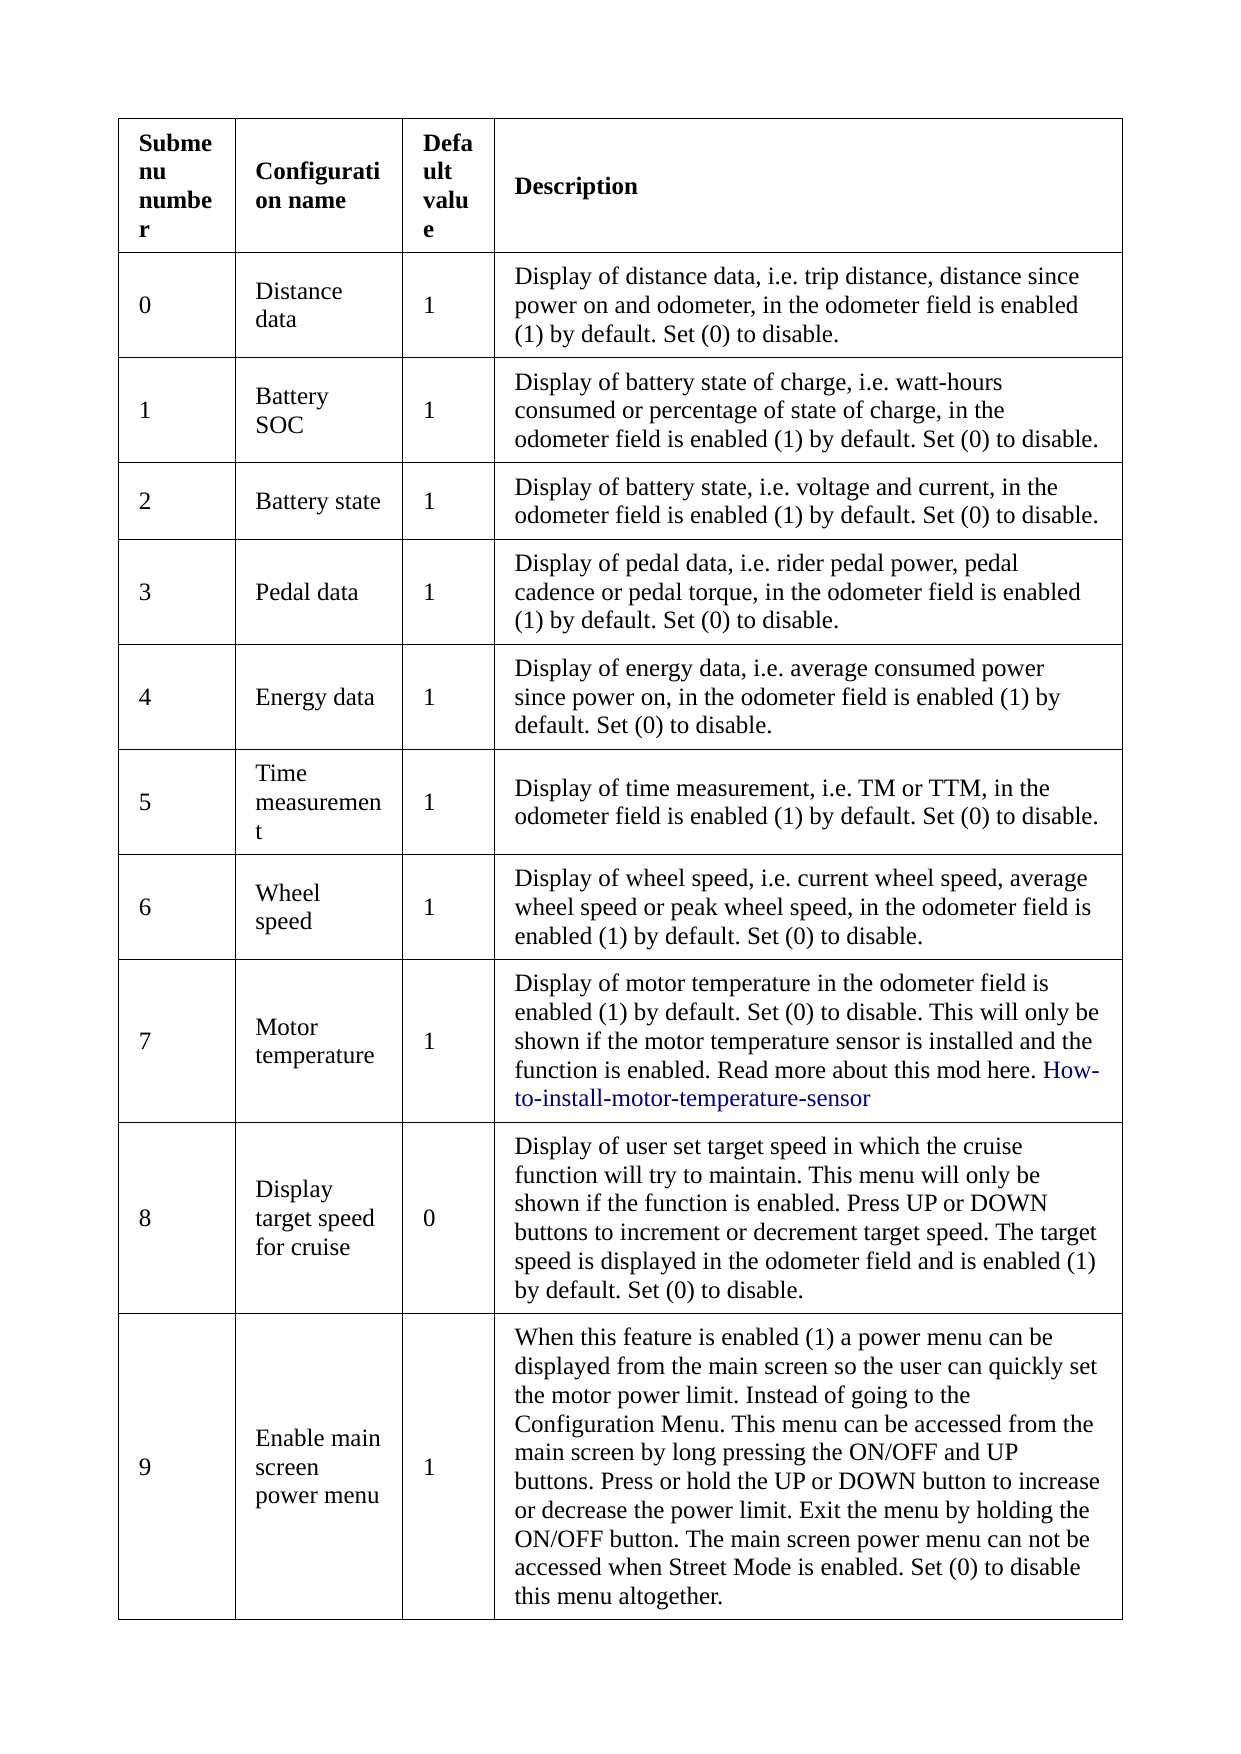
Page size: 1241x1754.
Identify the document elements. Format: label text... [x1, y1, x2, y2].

table_cell Battery SOC [236, 358, 402, 462]
table_header Default value [403, 119, 494, 252]
table_cell 1 [403, 463, 494, 538]
table_cell 0 [119, 253, 235, 357]
table_cell 2 [119, 463, 235, 538]
table_cell Motor temperature [236, 960, 402, 1122]
table_cell 1 [403, 960, 494, 1122]
table_cell 8 [119, 1123, 235, 1313]
table_cell Time measurement [236, 750, 402, 854]
table_cell 1 [119, 358, 235, 462]
table_cell Display of motor temperature in the odometer field is enabled (1) by default. Set (0) to disable. This will only be shown if the motor temperature sensor is installed and the function is enabled. Read more about this mod here. How-to-install-motor-temperature-sensor [495, 960, 1122, 1122]
table_cell Display of battery state, i.e. voltage and current, in the odometer field is enabled (1) by default. Set (0) to disable. [495, 463, 1122, 538]
table_cell 4 [119, 645, 235, 749]
table_cell Display of user set target speed in which the cruise function will try to maintain. This menu will only be shown if the function is enabled. Press UP or DOWN buttons to increment or decrement target speed. The target speed is displayed in the odometer field and is enabled (1) by default. Set (0) to disable. [495, 1123, 1122, 1313]
table_cell Wheel speed [236, 855, 402, 959]
table_cell Enable main screen power menu [236, 1314, 402, 1619]
table_cell 9 [119, 1314, 235, 1619]
table_header Description [495, 119, 1122, 252]
table_cell Display of time measurement, i.e. TM or TTM, in the odometer field is enabled (1) by default. Set (0) to disable. [495, 750, 1122, 854]
table_cell Display of pedal data, i.e. rider pedal power, pedal cadence or pedal torque, in the odometer field is enabled (1) by default. Set (0) to disable. [495, 540, 1122, 644]
table_cell 1 [403, 750, 494, 854]
table_cell 6 [119, 855, 235, 959]
table_cell Display of wheel speed, i.e. current wheel speed, average wheel speed or peak wheel speed, in the odometer field is enabled (1) by default. Set (0) to disable. [495, 855, 1122, 959]
table_cell 1 [403, 645, 494, 749]
table_cell 1 [403, 855, 494, 959]
table_cell Display of energy data, i.e. average consumed power since power on, in the odometer field is enabled (1) by default. Set (0) to disable. [495, 645, 1122, 749]
table_cell Display of battery state of charge, i.e. watt-hours consumed or percentage of state of charge, in the odometer field is enabled (1) by default. Set (0) to disable. [495, 358, 1122, 462]
table_cell 1 [403, 358, 494, 462]
table_cell 0 [403, 1123, 494, 1313]
table_cell Energy data [236, 645, 402, 749]
table_cell Battery state [236, 463, 402, 538]
table_cell Display of distance data, i.e. trip distance, distance since power on and odometer, in the odometer field is enabled (1) by default. Set (0) to disable. [495, 253, 1122, 357]
table_cell When this feature is enabled (1) a power menu can be displayed from the main screen so the user can quickly set the motor power limit. Instead of going to the Configuration Menu. This menu can be accessed from the main screen by long pressing the ON/OFF and UP buttons. Press or hold the UP or DOWN button to increase or decrease the power limit. Exit the menu by holding the ON/OFF button. The main screen power menu can not be accessed when Street Mode is enabled. Set (0) to disable this menu altogether. [495, 1314, 1122, 1619]
table_cell Distance data [236, 253, 402, 357]
table_header Configuration name [236, 119, 402, 252]
table_cell 5 [119, 750, 235, 854]
table_cell Pedal data [236, 540, 402, 644]
table_cell 3 [119, 540, 235, 644]
table_cell 1 [403, 1314, 494, 1619]
table_cell 7 [119, 960, 235, 1122]
table_cell Display target speed for cruise [236, 1123, 402, 1313]
table_cell 1 [403, 540, 494, 644]
table_cell 1 [403, 253, 494, 357]
table_header Submenu number [119, 119, 235, 252]
